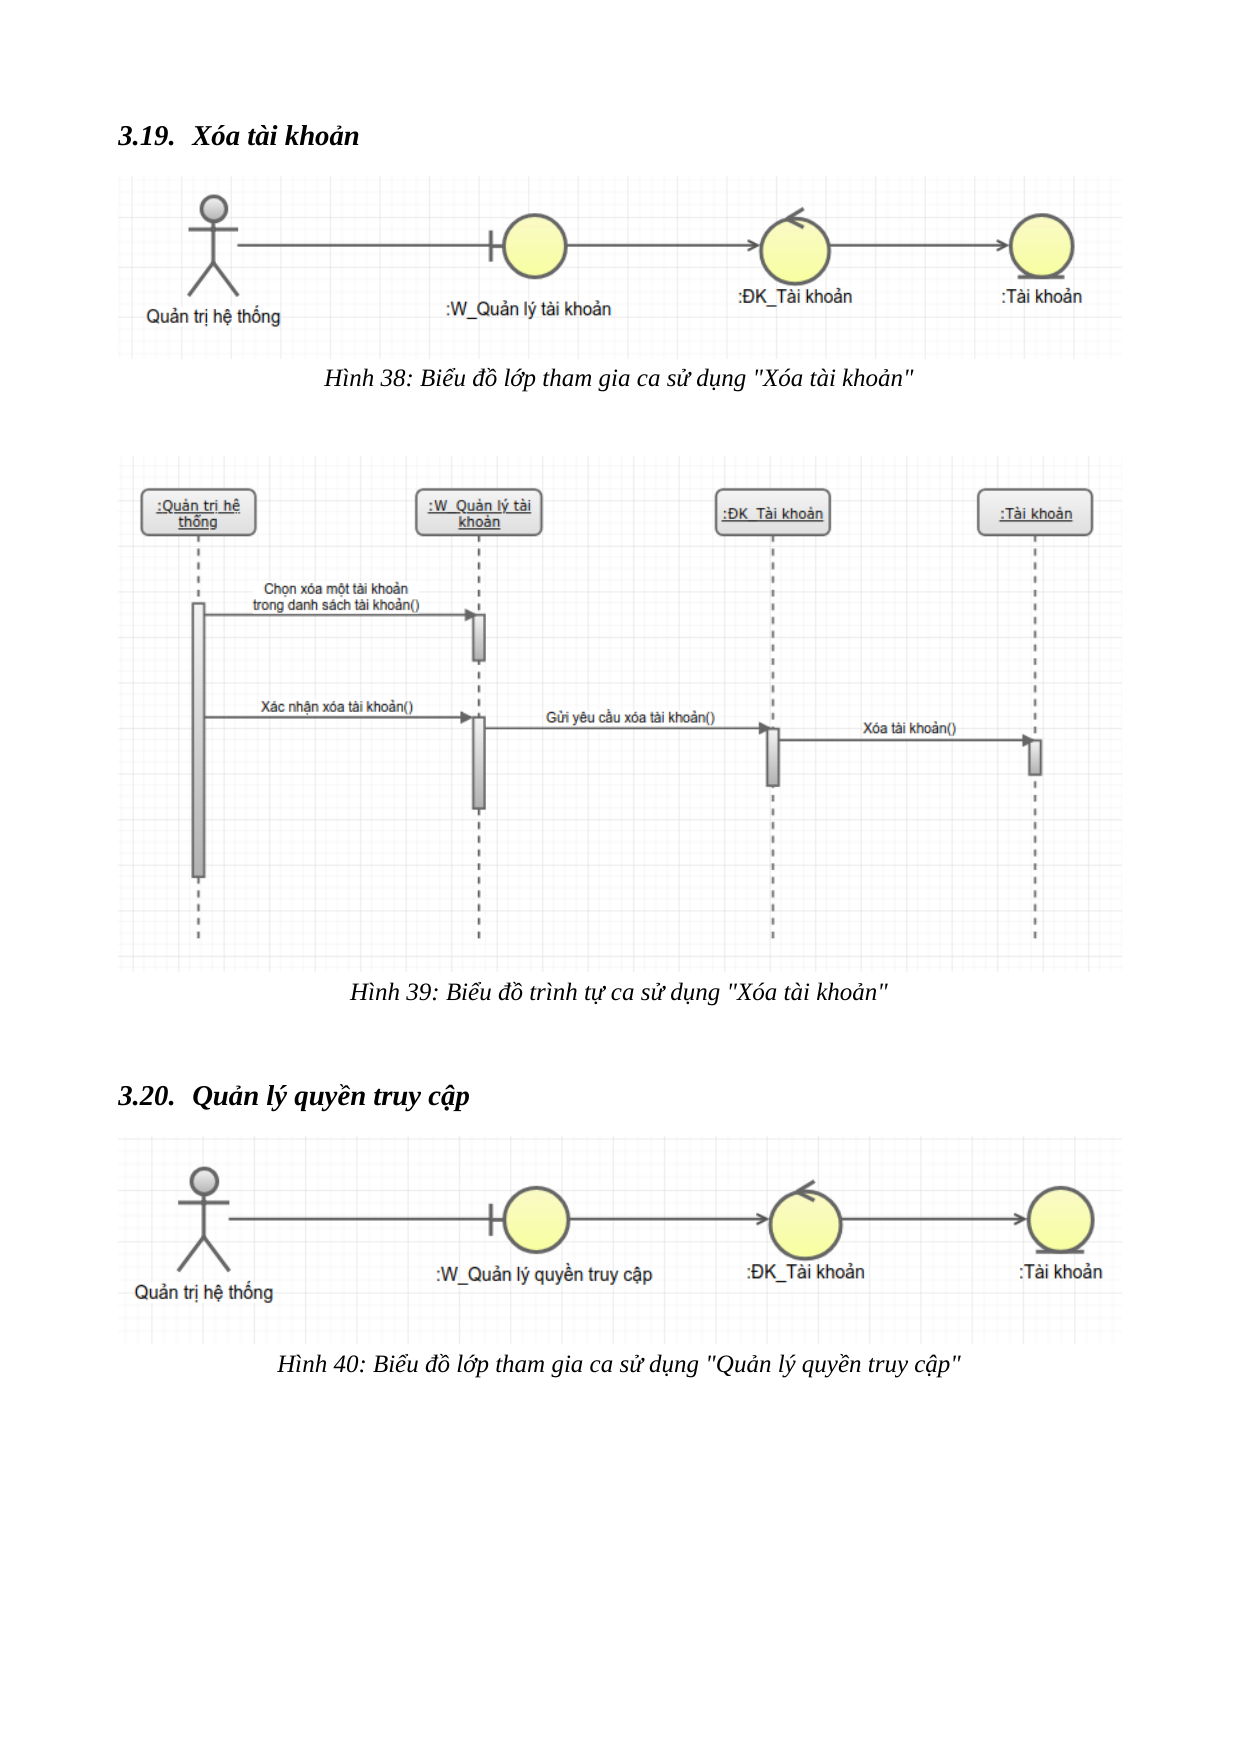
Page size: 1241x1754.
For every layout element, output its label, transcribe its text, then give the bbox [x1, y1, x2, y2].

picture [118, 176, 1123, 359]
text Hình 39: Biểu đồ trình tự ca sử dụng "Xóa tài khoản" [118, 972, 1122, 1005]
subtitle Quản lý quyền truy cập [118, 1078, 1122, 1111]
subtitle Xóa tài khoản [118, 118, 1122, 151]
picture [118, 1136, 1123, 1344]
text Hình 40: Biểu đồ lớp tham gia ca sử dụng "Quản lý quyền truy cập" [118, 1344, 1122, 1378]
text Hình 38: Biểu đồ lớp tham gia ca sử dụng "Xóa tài khoản" [118, 359, 1122, 392]
picture [118, 456, 1123, 972]
